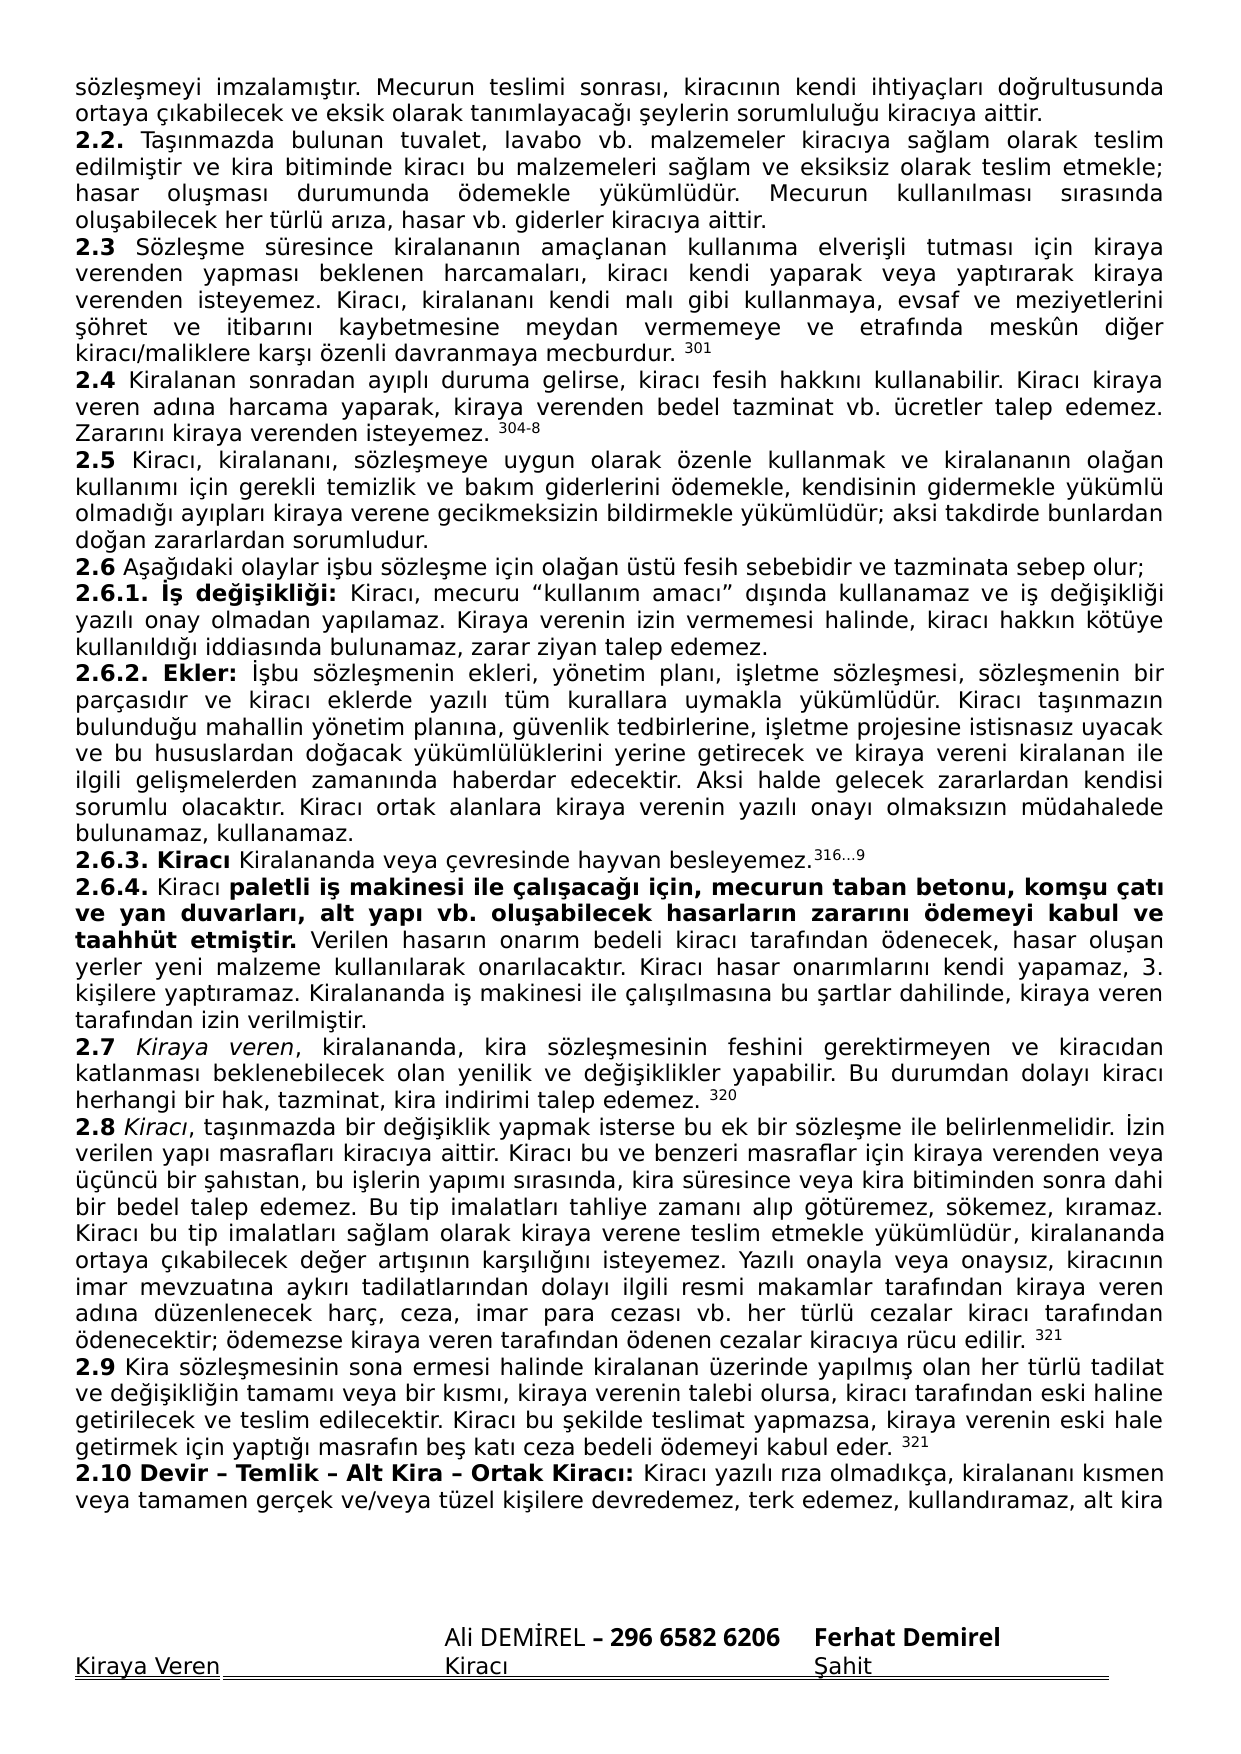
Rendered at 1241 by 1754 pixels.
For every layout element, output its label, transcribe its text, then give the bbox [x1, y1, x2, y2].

text 2.6.2. Ekler: İşbu sözleşmenin ekleri, yönetim planı, işletme sözleşmesi, sözleşmenin bir parçasıdır ve kiracı eklerde yazılı tüm kurallara uymakla yükümlüdür. Kiracı taşınmazın bulunduğu mahallin yönetim planına, güvenlik tedbirlerine, işletme projesine istisnasız uyacak ve bu hususlardan doğacak yükümlülüklerini yerine getirecek ve kiraya vereni kiralanan ile ilgili gelişmelerden zamanında haberdar edecektir. Aksi halde gelecek zararlardan kendisi sorumlu olacaktır. Kiracı ortak alanlara kiraya verenin yazılı onayı olmaksızın müdahalede bulunamaz, kullanamaz. [75, 660, 1165, 847]
text 2.6.1. İş değişikliği: Kiracı, mecuru “kullanım amacı” dışında kullanamaz ve iş değişikliği yazılı onay olmadan yapılamaz. Kiraya verenin izin vermemesi halinde, kiracı hakkın kötüye kullanıldığı iddiasında bulunamaz, zarar ziyan talep edemez. [75, 580, 1165, 660]
text 2.5 Kiracı, kiralananı, sözleşmeye uygun olarak özenle kullanmak ve kiralananın olağan kullanımı için gerekli temizlik ve bakım giderlerini ödemekle, kendisinin gidermekle yükümlü olmadığı ayıpları kiraya verene gecikmeksizin bildirmekle yükümlüdür; aksi takdirde bunlardan doğan zararlardan sorumludur. [75, 447, 1165, 554]
text 2.4 Kiralanan sonradan ayıplı duruma gelirse, kiracı fesih hakkını kullanabilir. Kiracı kiraya veren adına harcama yaparak, kiraya verenden bedel tazminat vb. ücretler talep edemez. Zararını kiraya verenden isteyemez. 304-8 [75, 367, 1165, 447]
text 2.9 Kira sözleşmesinin sona ermesi halinde kiralanan üzerinde yapılmış olan her türlü tadilat ve değişikliğin tamamı veya bir kısmı, kiraya verenin talebi olursa, kiracı tarafından eski haline getirilecek ve teslim edilecektir. Kiracı bu şekilde teslimat yapmazsa, kiraya verenin eski hale getirmek için yaptığı masrafın beş katı ceza bedeli ödemeyi kabul eder. 321 [75, 1354, 1165, 1460]
text 2.6.4. Kiracı paletli iş makinesi ile çalışacağı için, mecurun taban betonu, komşu çatı ve yan duvarları, alt yapı vb. oluşabilecek hasarların zararını ödemeyi kabul ve taahhüt etmiştir. Verilen hasarın onarım bedeli kiracı tarafından ödenecek, hasar oluşan yerler yeni malzeme kullanılarak onarılacaktır. Kiracı hasar onarımlarını kendi yapamaz, 3. kişilere yaptıramaz. Kiralananda iş makinesi ile çalışılmasına bu şartlar dahilinde, kiraya veren tarafından izin verilmiştir. [75, 874, 1165, 1034]
text 2.6.3. Kiracı Kiralananda veya çevresinde hayvan besleyemez.316…9 [75, 847, 1165, 874]
text 2.8 Kiracı, taşınmazda bir değişiklik yapmak isterse bu ek bir sözleşme ile belirlenmelidir. İzin verilen yapı masrafları kiracıya aittir. Kiracı bu ve benzeri masraflar için kiraya verenden veya üçüncü bir şahıstan, bu işlerin yapımı sırasında, kira süresince veya kira bitiminden sonra dahi bir bedel talep edemez. Bu tip imalatları tahliye zamanı alıp götüremez, sökemez, kıramaz. Kiracı bu tip imalatları sağlam olarak kiraya verene teslim etmekle yükümlüdür, kiralananda ortaya çıkabilecek değer artışının karşılığını isteyemez. Yazılı onayla veya onaysız, kiracının imar mevzuatına aykırı tadilatlarından dolayı ilgili resmi makamlar tarafından kiraya veren adına düzenlenecek harç, ceza, imar para cezası vb. her türlü cezalar kiracı tarafından ödenecektir; ödemezse kiraya veren tarafından ödenen cezalar kiracıya rücu edilir. 321 [75, 1114, 1165, 1354]
text 2.7 Kiraya veren, kiralananda, kira sözleşmesinin feshini gerektirmeyen ve kiracıdan katlanması beklenebilecek olan yenilik ve değişiklikler yapabilir. Bu durumdan dolayı kiracı herhangi bir hak, tazminat, kira indirimi talep edemez. 320 [75, 1034, 1165, 1114]
text 2.2. Taşınmazda bulunan tuvalet, lavabo vb. malzemeler kiracıya sağlam olarak teslim edilmiştir ve kira bitiminde kiracı bu malzemeleri sağlam ve eksiksiz olarak teslim etmekle; hasar oluşması durumunda ödemekle yükümlüdür. Mecurun kullanılması sırasında oluşabilecek her türlü arıza, hasar vb. giderler kiracıya aittir. [75, 127, 1165, 234]
text 2.3 Sözleşme süresince kiralananın amaçlanan kullanıma elverişli tutması için kiraya verenden yapması beklenen harcamaları, kiracı kendi yaparak veya yaptırarak kiraya verenden isteyemez. Kiracı, kiralananı kendi malı gibi kullanmaya, evsaf ve meziyetlerini şöhret ve itibarını kaybetmesine meydan vermemeye ve etrafında meskûn diğer kiracı/maliklere karşı özenli davranmaya mecburdur. 301 [75, 234, 1165, 367]
text 2.10 Devir – Temlik – Alt Kira – Ortak Kiracı: Kiracı yazılı rıza olmadıkça, kiralananı kısmen veya tamamen gerçek ve/veya tüzel kişilere devredemez, terk edemez, kullandıramaz, alt kira [75, 1460, 1165, 1514]
text 2.6 Aşağıdaki olaylar işbu sözleşme için olağan üstü fesih sebebidir ve tazminata sebep olur; [75, 554, 1165, 580]
text sözleşmeyi imzalamıştır. Mecurun teslimi sonrası, kiracının kendi ihtiyaçları doğrultusunda ortaya çıkabilecek ve eksik olarak tanımlayacağı şeylerin sorumluluğu kiracıya aittir. [75, 74, 1165, 127]
